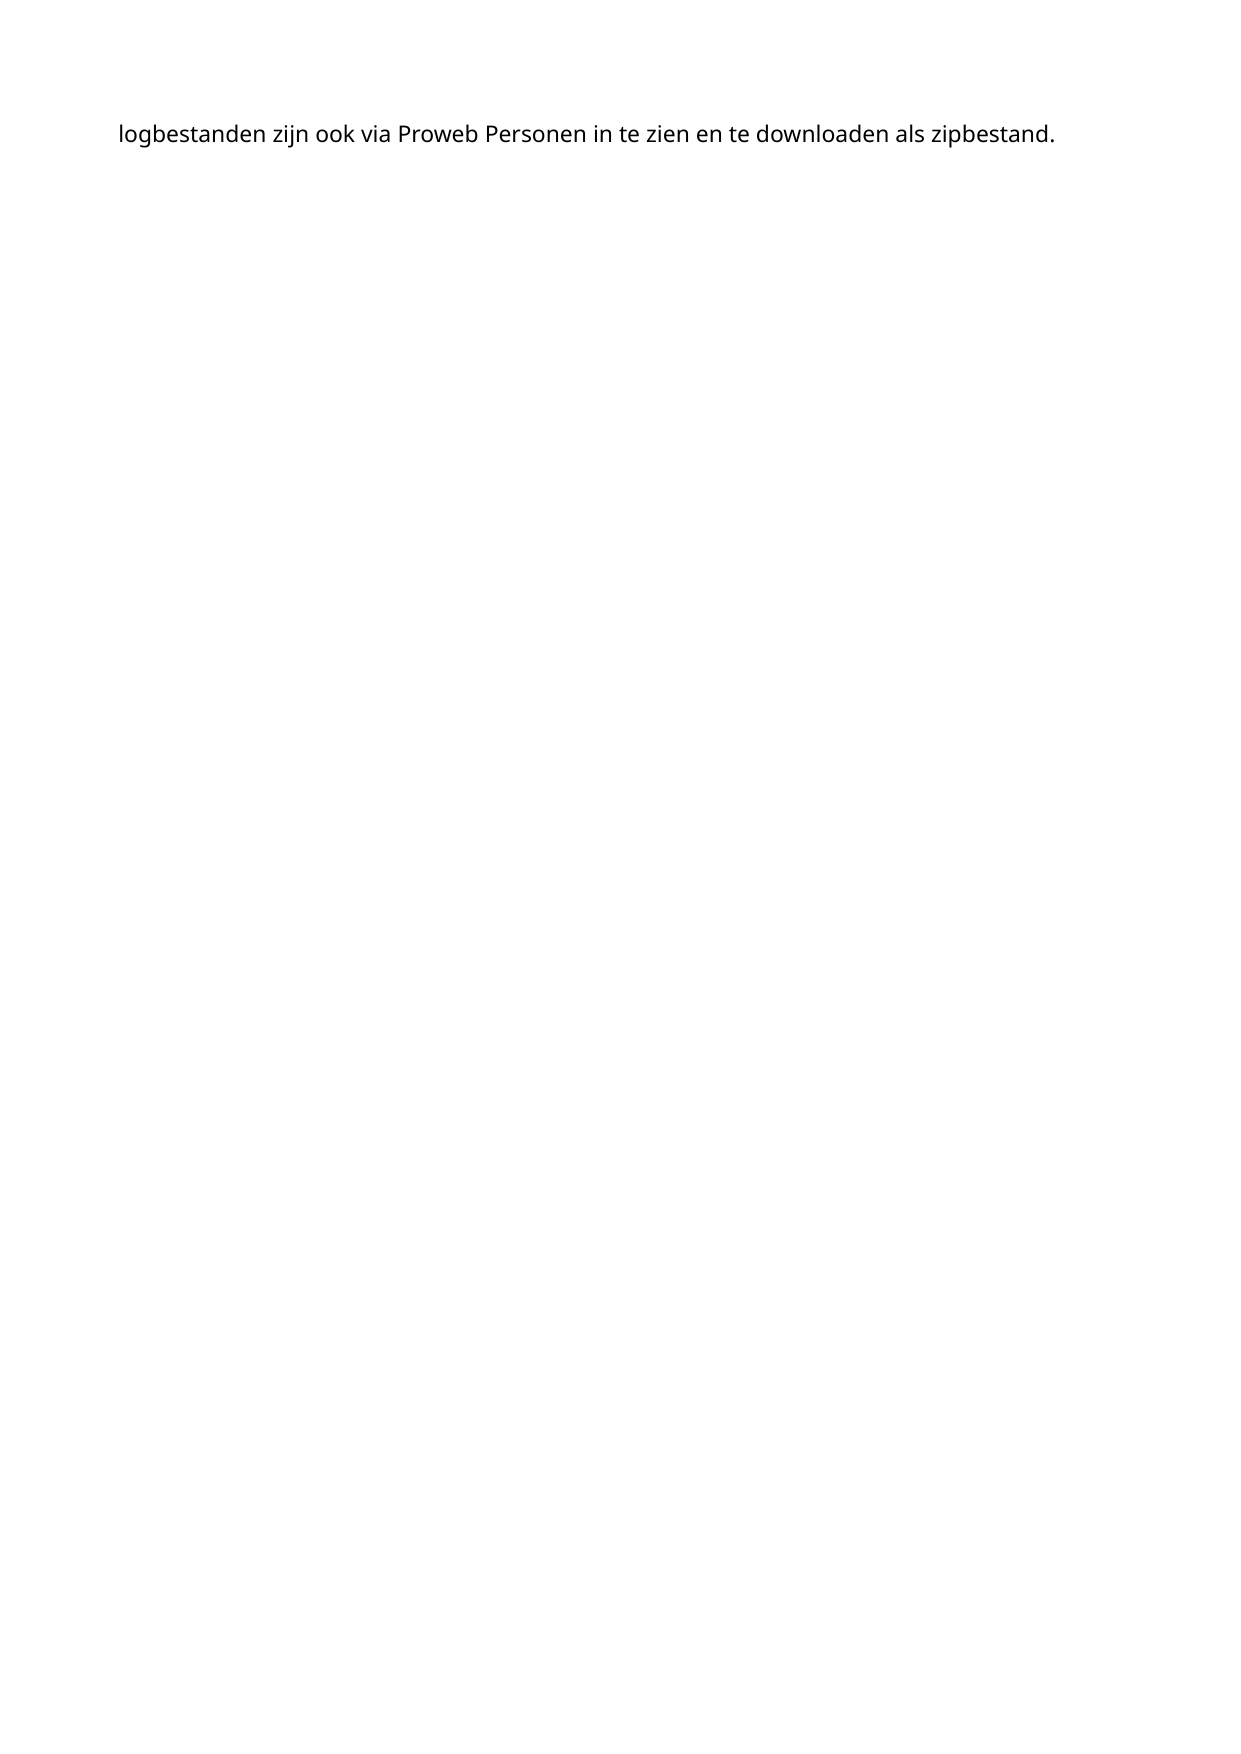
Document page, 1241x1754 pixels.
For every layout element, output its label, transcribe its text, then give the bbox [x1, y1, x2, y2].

text logbestanden zijn ook via Proweb Personen in te zien en te downloaden als zipbestand. [118, 118, 1122, 149]
